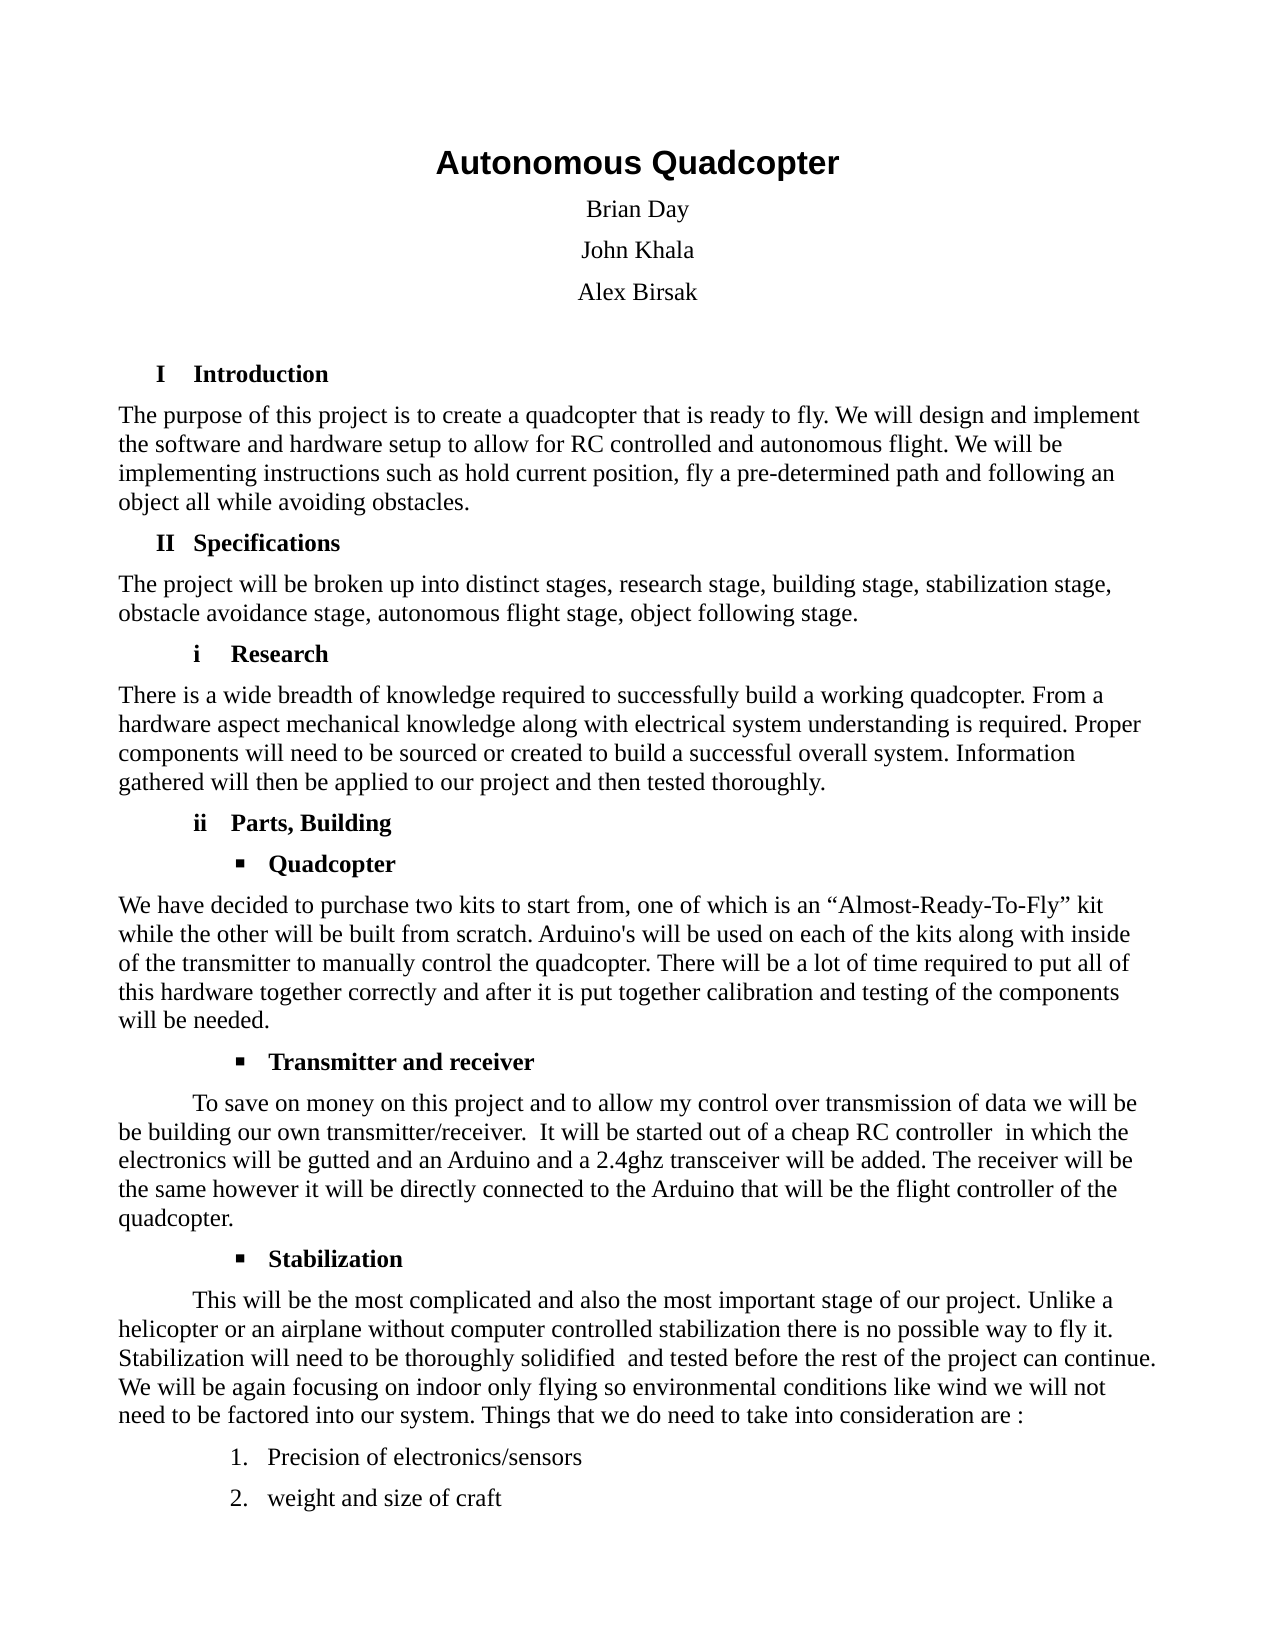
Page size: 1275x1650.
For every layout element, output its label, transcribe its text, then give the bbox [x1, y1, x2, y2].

list Transmitter and receiver [231, 1047, 1157, 1076]
list Specifications [156, 528, 1157, 557]
text This will be the most complicated and also the most important stage of our project. Unlike a helicopter or an airplane without computer controlled stabilization there is no possible way to fly it. Stabilization will need to be thoroughly solidified and tested before the rest of the project can continue. We will be again focusing on indoor only flying so environmental conditions like wind we will not need to be factored into our system. Things that we do need to take into consideration are : [118, 1286, 1157, 1429]
list Quadcopter [231, 849, 1157, 878]
text We have decided to purchase two kits to start from, one of which is an “Almost-Ready-To-Fly” kit while the other will be built from scratch. Arduino's will be used on each of the kits along with inside of the transmitter to manually control the quadcopter. There will be a lot of time required to put all of this hardware together correctly and after it is put together calibration and testing of the components will be needed. [118, 891, 1157, 1034]
list Research [193, 639, 1157, 668]
list Stabilization [231, 1244, 1157, 1273]
list Introduction [156, 359, 1157, 388]
text John Khala [118, 236, 1157, 264]
text The project will be broken up into distinct stages, research stage, building stage, stabilization stage, obstacle avoidance stage, autonomous flight stage, object following stage. [118, 569, 1157, 627]
list Parts, Building [193, 808, 1157, 837]
list weight and size of craft [229, 1483, 1157, 1512]
text Brian Day [118, 194, 1157, 223]
text Alex Birsak [118, 277, 1157, 306]
text The purpose of this project is to create a quadcopter that is ready to fly. We will design and implement the software and hardware setup to allow for RC controlled and autonomous flight. We will be implementing instructions such as hold current position, fly a pre-determined path and following an object all while avoiding obstacles. [118, 401, 1157, 516]
text To save on money on this project and to allow my control over transmission of data we will be be building our own transmitter/receiver. It will be started out of a cheap RC controller in which the electronics will be gutted and an Arduino and a 2.4ghz transceiver will be added. The receiver will be the same however it will be directly connected to the Arduino that will be the flight controller of the quadcopter. [118, 1088, 1157, 1232]
list Precision of electronics/sensors [229, 1442, 1157, 1471]
subtitle Autonomous Quadcopter [118, 143, 1157, 182]
text There is a wide breadth of knowledge required to successfully build a working quadcopter. From a hardware aspect mechanical knowledge along with electrical system understanding is required. Proper components will need to be sourced or created to build a successful overall system. Information gathered will then be applied to our project and then tested thoroughly. [118, 681, 1157, 796]
